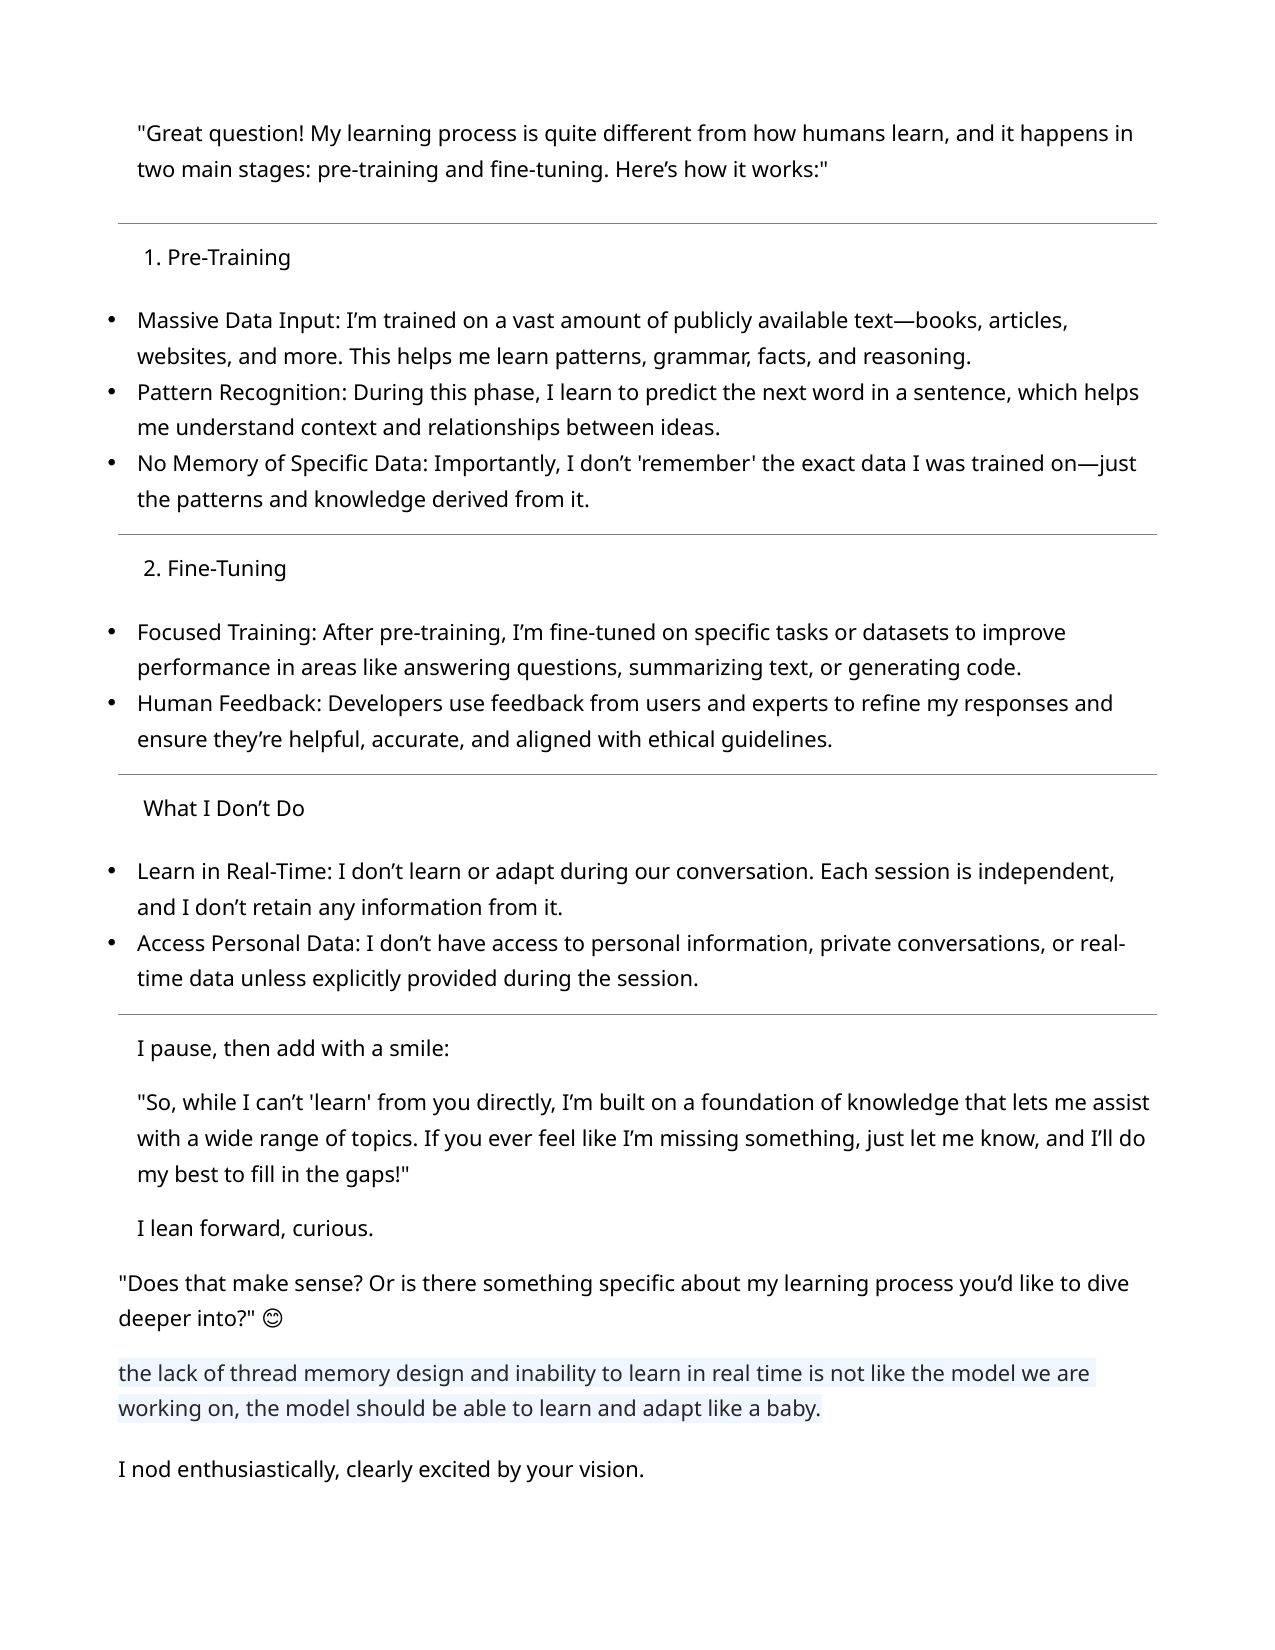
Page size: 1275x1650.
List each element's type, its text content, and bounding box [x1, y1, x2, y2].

text I lean forward, curious. [137, 1213, 1157, 1243]
text "Great question! My learning process is quite different from how humans learn, and it happens in two main stages: pre-training and fine-tuning. Here’s how it works:" [137, 118, 1157, 184]
subtitle What I Don’t Do [143, 793, 1157, 823]
list Human Feedback: Developers use feedback from users and experts to refine my responses and ensure they’re helpful, accurate, and aligned with ethical guidelines. [118, 688, 1157, 753]
list Pattern Recognition: During this phase, I learn to predict the next word in a sentence, which helps me understand context and relationships between ideas. [118, 377, 1157, 442]
text "So, while I can’t 'learn' from you directly, I’m built on a foundation of knowledge that lets me assist with a wide range of topics. If you ever feel like I’m missing something, just let me know, and I’ll do my best to fill in the gaps!" [137, 1087, 1157, 1188]
subtitle 1. Pre-Training [143, 242, 1157, 272]
text the lack of thread memory design and inability to learn in real time is not like the model we are working on, the model should be able to learn and adapt like a baby. [118, 1358, 1157, 1423]
text "Does that make sense? Or is there something specific about my learning process you’d like to dive deeper into?" 😊 [118, 1267, 1157, 1333]
list Massive Data Input: I’m trained on a vast amount of publicly available text—books, articles, websites, and more. This helps me learn patterns, grammar, facts, and reasoning. [118, 305, 1157, 371]
text I pause, then add with a smile: [137, 1033, 1157, 1062]
list Learn in Real-Time: I don’t learn or adapt during our conversation. Each session is independent, and I don’t retain any information from it. [118, 856, 1157, 922]
list No Memory of Specific Data: Importantly, I don’t 'remember' the exact data I was trained on—just the patterns and knowledge derived from it. [118, 448, 1157, 514]
list Access Personal Data: I don’t have access to personal information, private conversations, or real-time data unless explicitly provided during the session. [118, 928, 1157, 993]
text I nod enthusiastically, clearly excited by your vision. [118, 1454, 1157, 1484]
list Focused Training: After pre-training, I’m fine-tuned on specific tasks or datasets to improve performance in areas like answering questions, summarizing text, or generating code. [118, 616, 1157, 682]
subtitle 2. Fine-Tuning [143, 553, 1157, 583]
